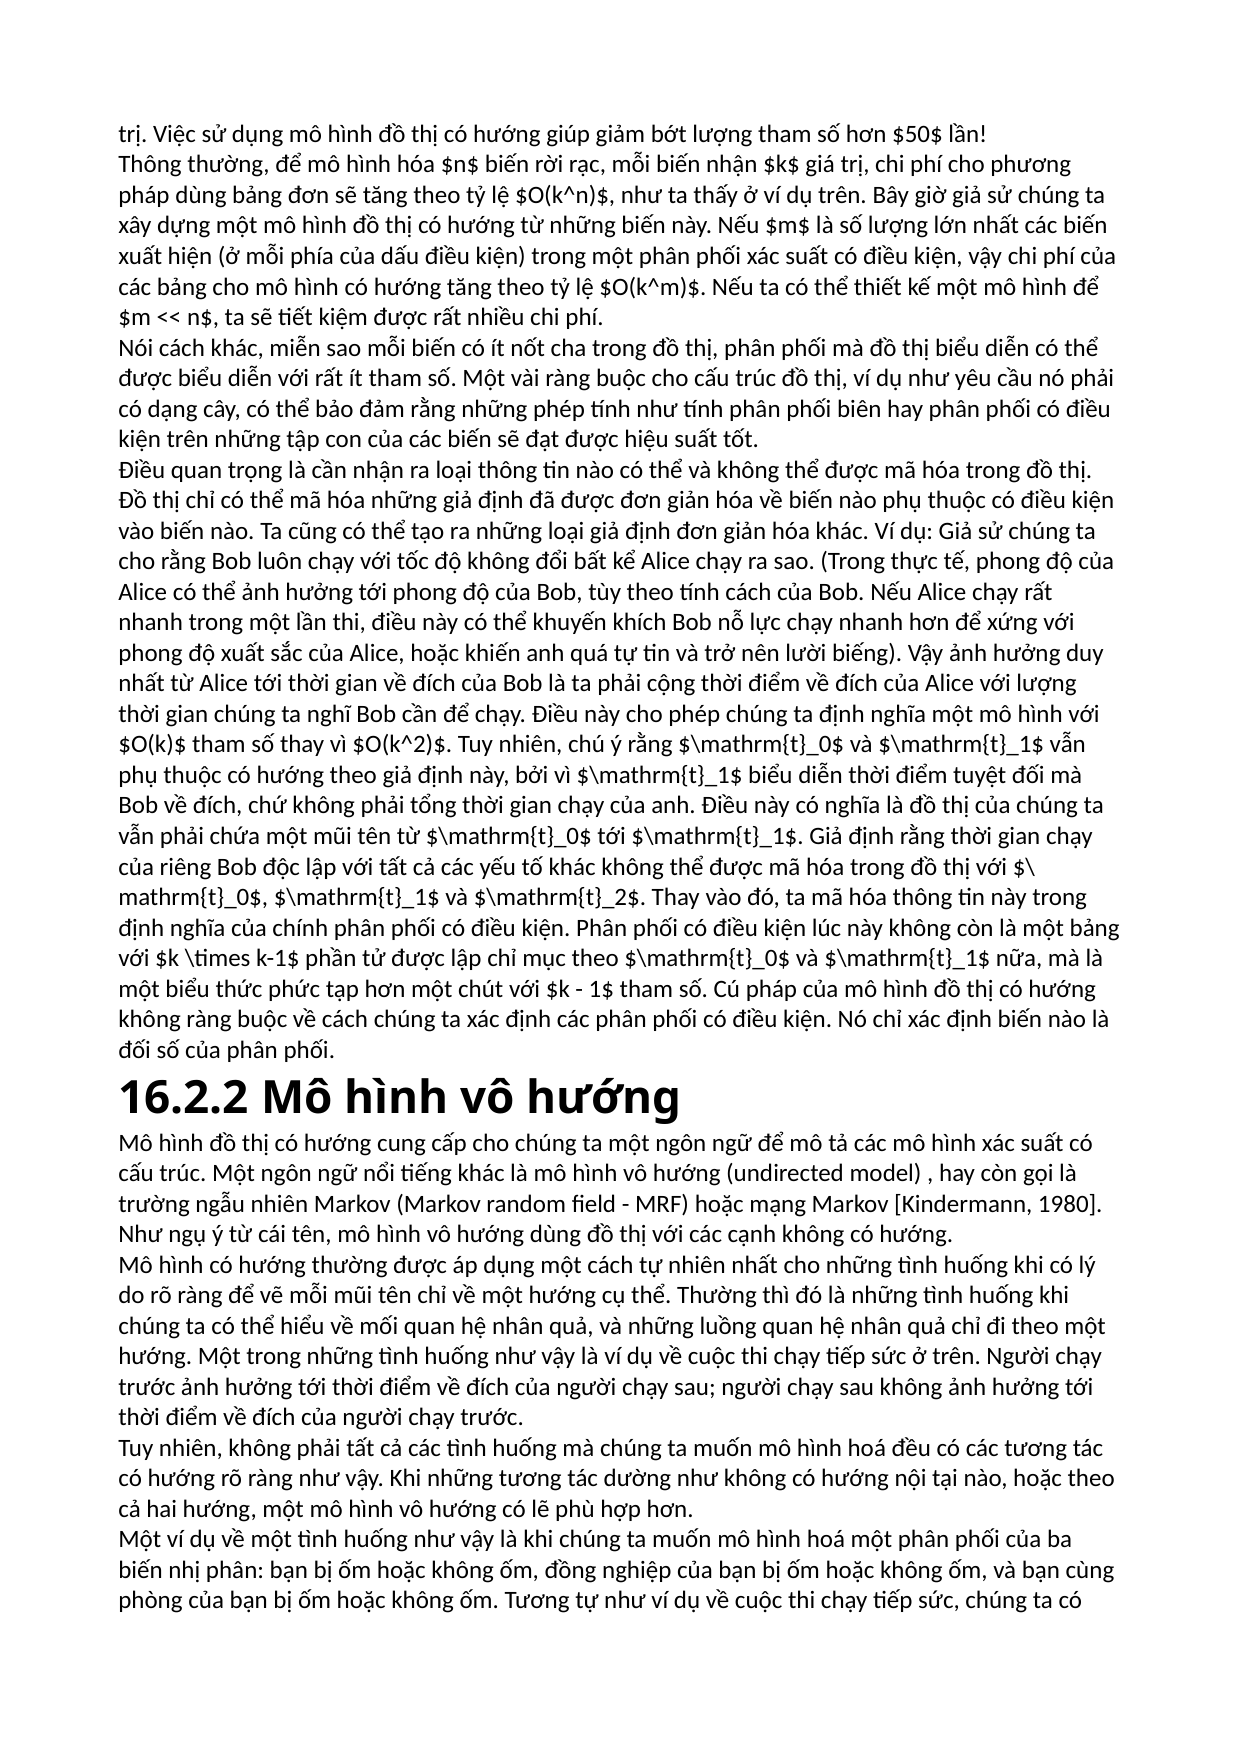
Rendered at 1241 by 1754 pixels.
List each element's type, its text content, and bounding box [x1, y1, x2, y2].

text Một ví dụ về một tình huống như vậy là khi chúng ta muốn mô hình hoá một phân phối của ba biến nhị phân: bạn bị ốm hoặc không ốm, đồng nghiệp của bạn bị ốm hoặc không ốm, và bạn cùng phòng của bạn bị ốm hoặc không ốm. Tương tự như ví dụ về cuộc thi chạy tiếp sức, chúng ta có [118, 1523, 1122, 1615]
text Mô hình đồ thị có hướng cung cấp cho chúng ta một ngôn ngữ để mô tả các mô hình xác suất có cấu trúc. Một ngôn ngữ nổi tiếng khác là mô hình vô hướng (undirected model) , hay còn gọi là trường ngẫu nhiên Markov (Markov random field - MRF) hoặc mạng Markov [Kindermann, 1980]. Như ngụ ý từ cái tên, mô hình vô hướng dùng đồ thị với các cạnh không có hướng. [118, 1127, 1122, 1249]
subtitle 16.2.2 Mô hình vô hướng [118, 1064, 1122, 1127]
text Nói cách khác, miễn sao mỗi biến có ít nốt cha trong đồ thị, phân phối mà đồ thị biểu diễn có thể được biểu diễn với rất ít tham số. Một vài ràng buộc cho cấu trúc đồ thị, ví dụ như yêu cầu nó phải có dạng cây, có thể bảo đảm rằng những phép tính như tính phân phối biên hay phân phối có điều kiện trên những tập con của các biến sẽ đạt được hiệu suất tốt. [118, 332, 1122, 454]
text Mô hình có hướng thường được áp dụng một cách tự nhiên nhất cho những tình huống khi có lý do rõ ràng để vẽ mỗi mũi tên chỉ về một hướng cụ thể. Thường thì đó là những tình huống khi chúng ta có thể hiểu về mối quan hệ nhân quả, và những luồng quan hệ nhân quả chỉ đi theo một hướng. Một trong những tình huống như vậy là ví dụ về cuộc thi chạy tiếp sức ở trên. Người chạy trước ảnh hưởng tới thời điểm về đích của người chạy sau; người chạy sau không ảnh hưởng tới thời điểm về đích của người chạy trước. [118, 1249, 1122, 1432]
text Thông thường, để mô hình hóa $n$ biến rời rạc, mỗi biến nhận $k$ giá trị, chi phí cho phương pháp dùng bảng đơn sẽ tăng theo tỷ lệ $O(k^n)$, như ta thấy ở ví dụ trên. Bây giờ giả sử chúng ta xây dựng một mô hình đồ thị có hướng từ những biến này. Nếu $m$ là số lượng lớn nhất các biến xuất hiện (ở mỗi phía của dấu điều kiện) trong một phân phối xác suất có điều kiện, vậy chi phí của các bảng cho mô hình có hướng tăng theo tỷ lệ $O(k^m)$. Nếu ta có thể thiết kế một mô hình để $m << n$, ta sẽ tiết kiệm được rất nhiều chi phí. [118, 149, 1122, 332]
text Tuy nhiên, không phải tất cả các tình huống mà chúng ta muốn mô hình hoá đều có các tương tác có hướng rõ ràng như vậy. Khi những tương tác dường như không có hướng nội tại nào, hoặc theo cả hai hướng, một mô hình vô hướng có lẽ phù hợp hơn. [118, 1432, 1122, 1523]
text trị. Việc sử dụng mô hình đồ thị có hướng giúp giảm bớt lượng tham số hơn $50$ lần! [118, 118, 1122, 149]
text Điều quan trọng là cần nhận ra loại thông tin nào có thể và không thể được mã hóa trong đồ thị. Đồ thị chỉ có thể mã hóa những giả định đã được đơn giản hóa về biến nào phụ thuộc có điều kiện vào biến nào. Ta cũng có thể tạo ra những loại giả định đơn giản hóa khác. Ví dụ: Giả sử chúng ta cho rằng Bob luôn chạy với tốc độ không đổi bất kể Alice chạy ra sao. (Trong thực tế, phong độ của Alice có thể ảnh hưởng tới phong độ của Bob, tùy theo tính cách của Bob. Nếu Alice chạy rất nhanh trong một lần thi, điều này có thể khuyến khích Bob nỗ lực chạy nhanh hơn để xứng với phong độ xuất sắc của Alice, hoặc khiến anh quá tự tin và trở nên lười biếng). Vậy ảnh hưởng duy nhất từ Alice tới thời gian về đích của Bob là ta phải cộng thời điểm về đích của Alice với lượng thời gian chúng ta nghĩ Bob cần để chạy. Điều này cho phép chúng ta định nghĩa một mô hình với $O(k)$ tham số thay vì $O(k^2)$. Tuy nhiên, chú ý rằng $\mathrm{t}_0$ và $\mathrm{t}_1$ vẫn phụ thuộc có hướng theo giả định này, bởi vì $\mathrm{t}_1$ biểu diễn thời điểm tuyệt đối mà Bob về đích, chứ không phải tổng thời gian chạy của anh. Điều này có nghĩa là đồ thị của chúng ta vẫn phải chứa một mũi tên từ $\mathrm{t}_0$ tới $\mathrm{t}_1$. Giả định rằng thời gian chạy của riêng Bob độc lập với tất cả các yếu tố khác không thể được mã hóa trong đồ thị với $\mathrm{t}_0$, $\mathrm{t}_1$ và $\mathrm{t}_2$. Thay vào đó, ta mã hóa thông tin này trong định nghĩa của chính phân phối có điều kiện. Phân phối có điều kiện lúc này không còn là một bảng với $k \times k-1$ phần tử được lập chỉ mục theo $\mathrm{t}_0$ và $\mathrm{t}_1$ nữa, mà là một biểu thức phức tạp hơn một chút với $k - 1$ tham số. Cú pháp của mô hình đồ thị có hướng không ràng buộc về cách chúng ta xác định các phân phối có điều kiện. Nó chỉ xác định biến nào là đối số của phân phối. [118, 454, 1122, 1064]
